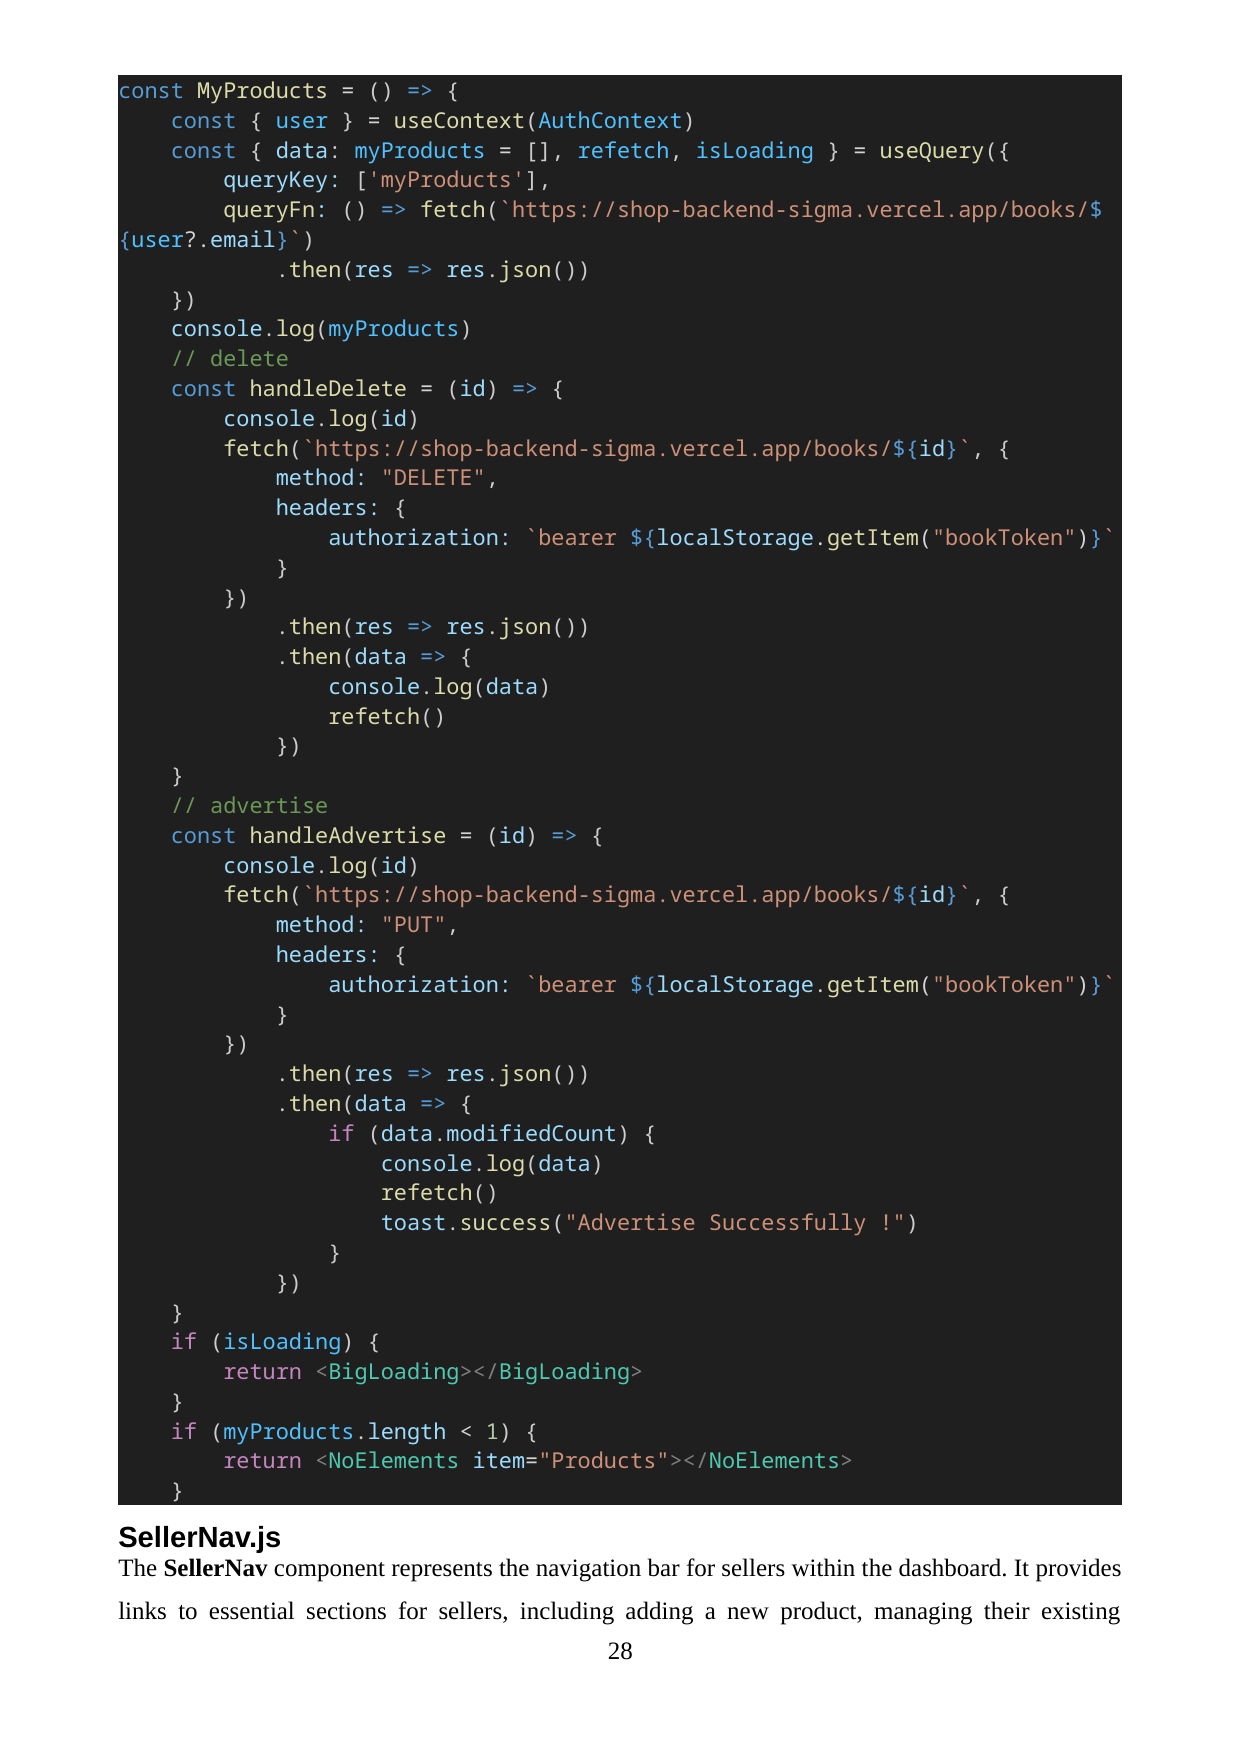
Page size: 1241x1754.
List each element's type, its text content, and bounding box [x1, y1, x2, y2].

text const { data: myProducts = [], refetch, isLoading } = useQuery({ [118, 134, 1122, 164]
text .then(data => { [118, 1088, 1122, 1118]
text authorization: `bearer ${localStorage.getItem("bookToken")}` [118, 969, 1122, 998]
text .then(data => { [118, 641, 1122, 671]
text const handleAdvertise = (id) => { [118, 820, 1122, 849]
text const { user } = useContext(AuthContext) [118, 105, 1122, 134]
text } [118, 1475, 1122, 1505]
text } [118, 1386, 1122, 1416]
text console.log(data) [118, 671, 1122, 701]
text refetch() [118, 701, 1122, 730]
text console.log(id) [118, 403, 1122, 432]
text authorization: `bearer ${localStorage.getItem("bookToken")}` [118, 522, 1122, 552]
text }) [118, 1267, 1122, 1296]
text fetch(`https://shop-backend-sigma.vercel.app/books/${id}`, { [118, 432, 1122, 462]
text toast.success("Advertise Successfully !") [118, 1207, 1122, 1237]
text }) [118, 1028, 1122, 1058]
text }) [118, 581, 1122, 611]
subtitle SellerNav.js [118, 1519, 1122, 1553]
text return <NoElements item="Products"></NoElements> [118, 1445, 1122, 1475]
text const handleDelete = (id) => { [118, 373, 1122, 403]
text // advertise [118, 790, 1122, 820]
text if (myProducts.length < 1) { [118, 1416, 1122, 1445]
text queryKey: ['myProducts'], [118, 164, 1122, 194]
text The SellerNav component represents the navigation bar for sellers within the dashboard. It provides links to essential sections for sellers, including adding a new product, managing their existing [118, 1553, 1122, 1625]
text .then(res => res.json()) [118, 1058, 1122, 1088]
text .then(res => res.json()) [118, 611, 1122, 641]
text } [118, 998, 1122, 1028]
text }) [118, 730, 1122, 760]
text fetch(`https://shop-backend-sigma.vercel.app/books/${id}`, { [118, 879, 1122, 909]
text return <BigLoading></BigLoading> [118, 1356, 1122, 1386]
text .then(res => res.json()) [118, 254, 1122, 283]
text if (isLoading) { [118, 1326, 1122, 1356]
text // delete [118, 343, 1122, 373]
text console.log(id) [118, 849, 1122, 879]
text console.log(myProducts) [118, 313, 1122, 343]
text const MyProducts = () => { [118, 75, 1122, 105]
text } [118, 1237, 1122, 1267]
text if (data.modifiedCount) { [118, 1118, 1122, 1147]
text queryFn: () => fetch(`https://shop-backend-sigma.vercel.app/books/${user?.email}`) [118, 194, 1122, 254]
text method: "PUT", [118, 909, 1122, 939]
text console.log(data) [118, 1147, 1122, 1177]
text headers: { [118, 939, 1122, 969]
text } [118, 552, 1122, 581]
text }) [118, 283, 1122, 313]
text refetch() [118, 1177, 1122, 1207]
text } [118, 760, 1122, 790]
text headers: { [118, 492, 1122, 522]
text } [118, 1296, 1122, 1326]
text method: "DELETE", [118, 462, 1122, 492]
